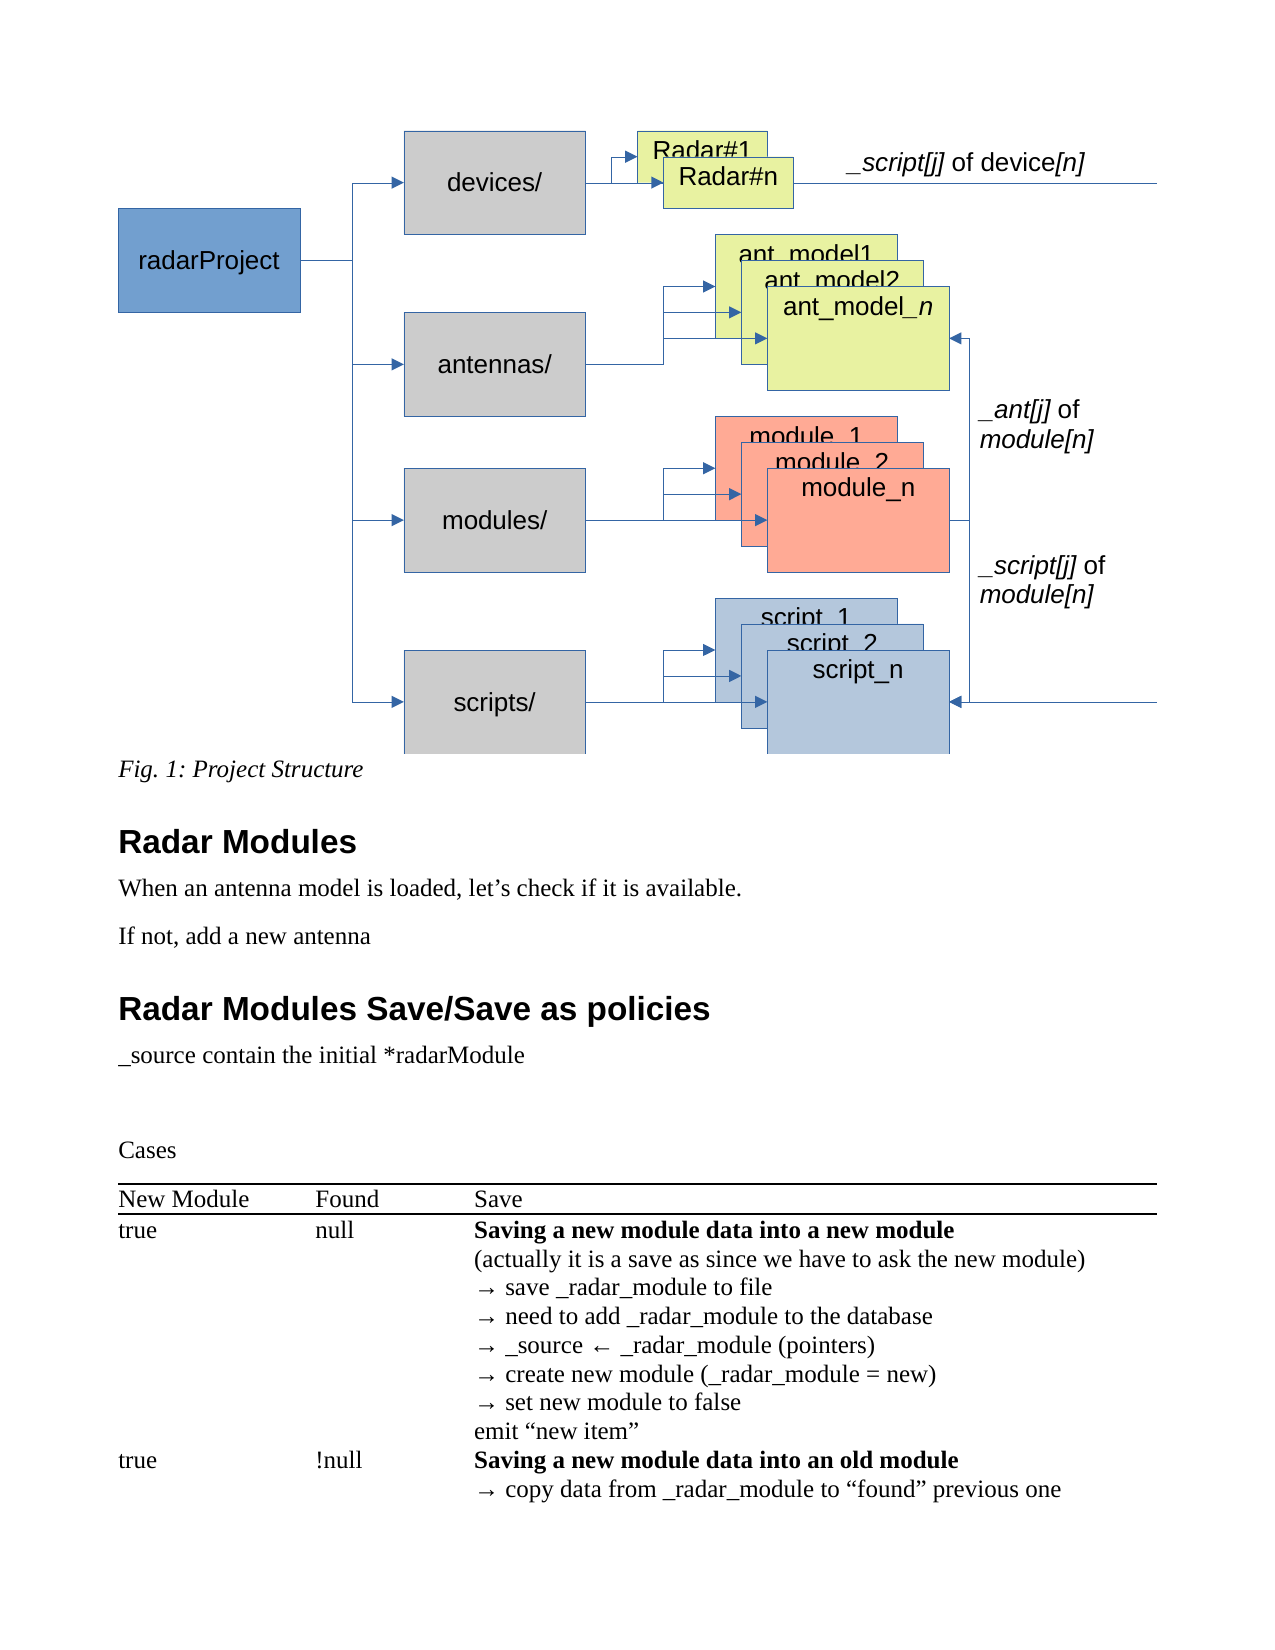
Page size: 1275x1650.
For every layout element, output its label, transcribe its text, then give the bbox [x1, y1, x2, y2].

table_header Save [474, 1185, 1157, 1213]
text Fig. 1: Project Structure [664, 495, 715, 520]
table_cell null [315, 1215, 474, 1445]
table_cell true [118, 1445, 315, 1502]
table_cell Saving a new module data into a new module (actually it is a save as since we have to ask the new module) → save _radar_module to file → need to add _radar_module to the database → _source ← _radar_module (pointers) → create new module (_radar_module = new) → set new module to false emit “new item” [474, 1215, 1157, 1445]
text Fig. 1: Project Structure [768, 131, 1157, 183]
table_header New Module [118, 1185, 315, 1213]
text Fig. 1: Project Structure [353, 521, 969, 702]
text Fig. 1: Project Structure [118, 131, 403, 260]
text Fig. 1: Project Structure [586, 131, 637, 183]
subtitle Radar Modules Save/Save as policies [118, 989, 1157, 1028]
subtitle Radar Modules [118, 822, 1157, 861]
text Fig. 1: Project Structure [664, 651, 715, 676]
text Fig. 1: Project Structure [353, 184, 1157, 702]
text Fig. 1: Project Structure [664, 469, 715, 494]
text Fig. 1: Project Structure [118, 261, 1157, 783]
text Fig. 1: Project Structure [664, 313, 715, 338]
text Fig. 1: Project Structure [353, 339, 969, 520]
table_cell !null [315, 1445, 474, 1502]
text If not, add a new antenna [118, 921, 1157, 949]
text Fig. 1: Project Structure [664, 287, 715, 312]
table_header Found [315, 1185, 474, 1213]
text Fig. 1: Project Structure [612, 158, 637, 183]
table_cell Saving a new module data into an old module → copy data from _radar_module to “found” previous one [474, 1445, 1157, 1502]
text _source contain the initial *radarModule [118, 1040, 1157, 1069]
table_cell true [118, 1215, 315, 1445]
text Cases [118, 1135, 1157, 1164]
text When an antenna model is loaded, let’s check if it is available. [118, 873, 1157, 902]
text Fig. 1: Project Structure [664, 677, 715, 702]
